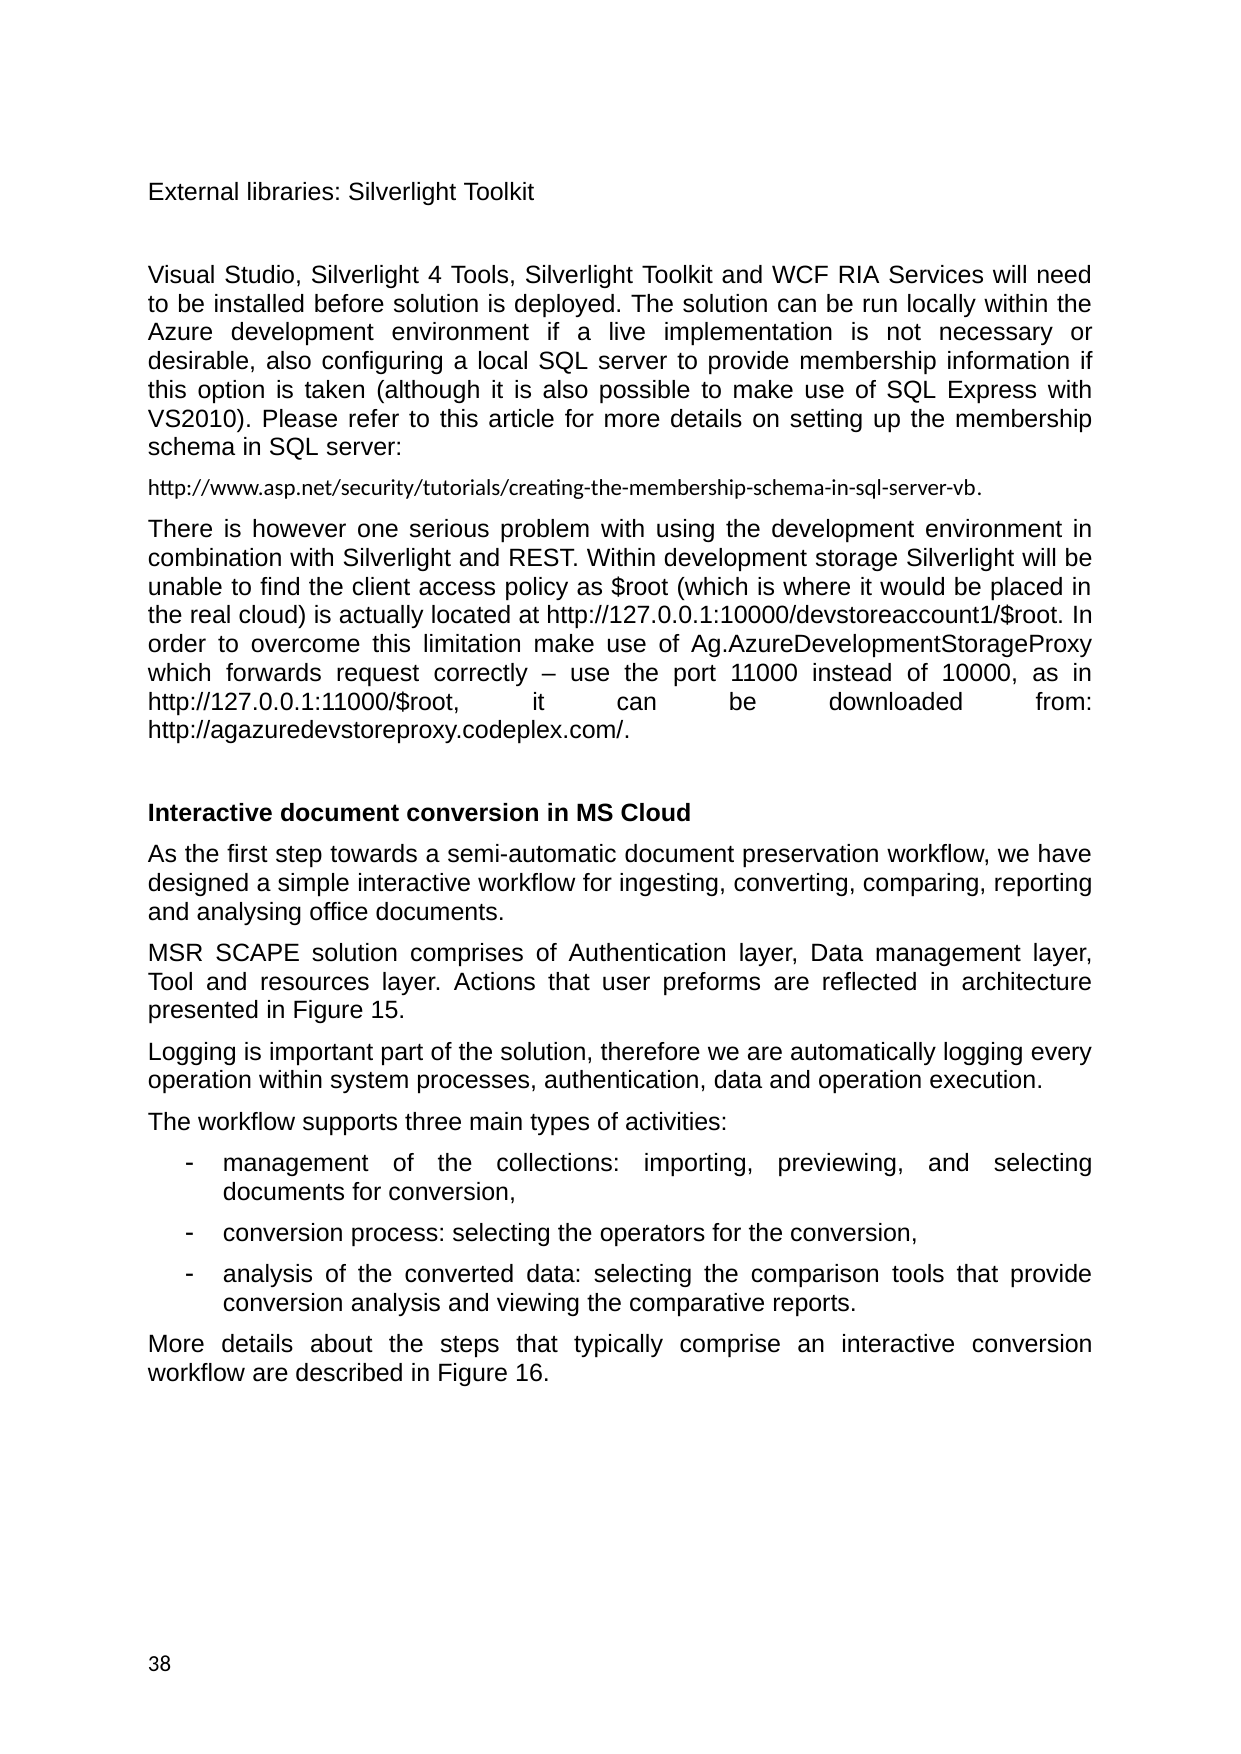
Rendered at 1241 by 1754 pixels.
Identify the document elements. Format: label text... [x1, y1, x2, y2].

text Interactive document conversion in MS Cloud [148, 798, 1092, 827]
list management of the collections: importing, previewing, and selecting documents for conversion, [185, 1148, 1092, 1205]
text There is however one serious problem with using the development environment in combination with Silverlight and REST. Within development storage Silverlight will be unable to find the client access policy as $root (which is where it would be placed in the real cloud) is actually located at http://127.0.0.1:10000/devstoreaccount1/$root. In order to overcome this limitation make use of Ag.AzureDevelopmentStorageProxy which forwards request correctly – use the port 11000 instead of 10000, as in http://127.0.0.1:11000/$root, it can be downloaded from: http://agazuredevstoreproxy.codeplex.com/. [148, 514, 1092, 744]
text The workflow supports three main types of activities: [148, 1107, 1092, 1135]
list conversion process: selecting the operators for the conversion, [185, 1218, 1092, 1247]
text As the first step towards a semi-automatic document preservation workflow, we have designed a simple interactive workflow for ingesting, converting, comparing, reporting and analysing office documents. [148, 839, 1092, 925]
text Visual Studio, Silverlight 4 Tools, Silverlight Toolkit and WCF RIA Services will need to be installed before solution is deployed. The solution can be run locally within the Azure development environment if a live implementation is not necessary or desirable, also configuring a local SQL server to provide membership information if this option is taken (although it is also possible to make use of SQL Express with VS2010). Please refer to this article for more details on setting up the membership schema in SQL server: [148, 260, 1092, 461]
list analysis of the converted data: selecting the comparison tools that provide conversion analysis and viewing the comparative reports. [185, 1259, 1092, 1317]
text Logging is important part of the solution, therefore we are automatically logging every operation within system processes, authentication, data and operation execution. [148, 1037, 1092, 1094]
text More details about the steps that typically comprise an interactive conversion workflow are described in Figure 16. [148, 1329, 1092, 1387]
text External libraries: Silverlight Toolkit [148, 177, 1092, 206]
text MSR SCAPE solution comprises of Authentication layer, Data management layer, Tool and resources layer. Actions that user preforms are reflected in architecture presented in Figure 15. [148, 938, 1092, 1024]
text http://www.asp.net/security/tutorials/creating-the-membership-schema-in-sql-server-vb. [148, 473, 1092, 502]
